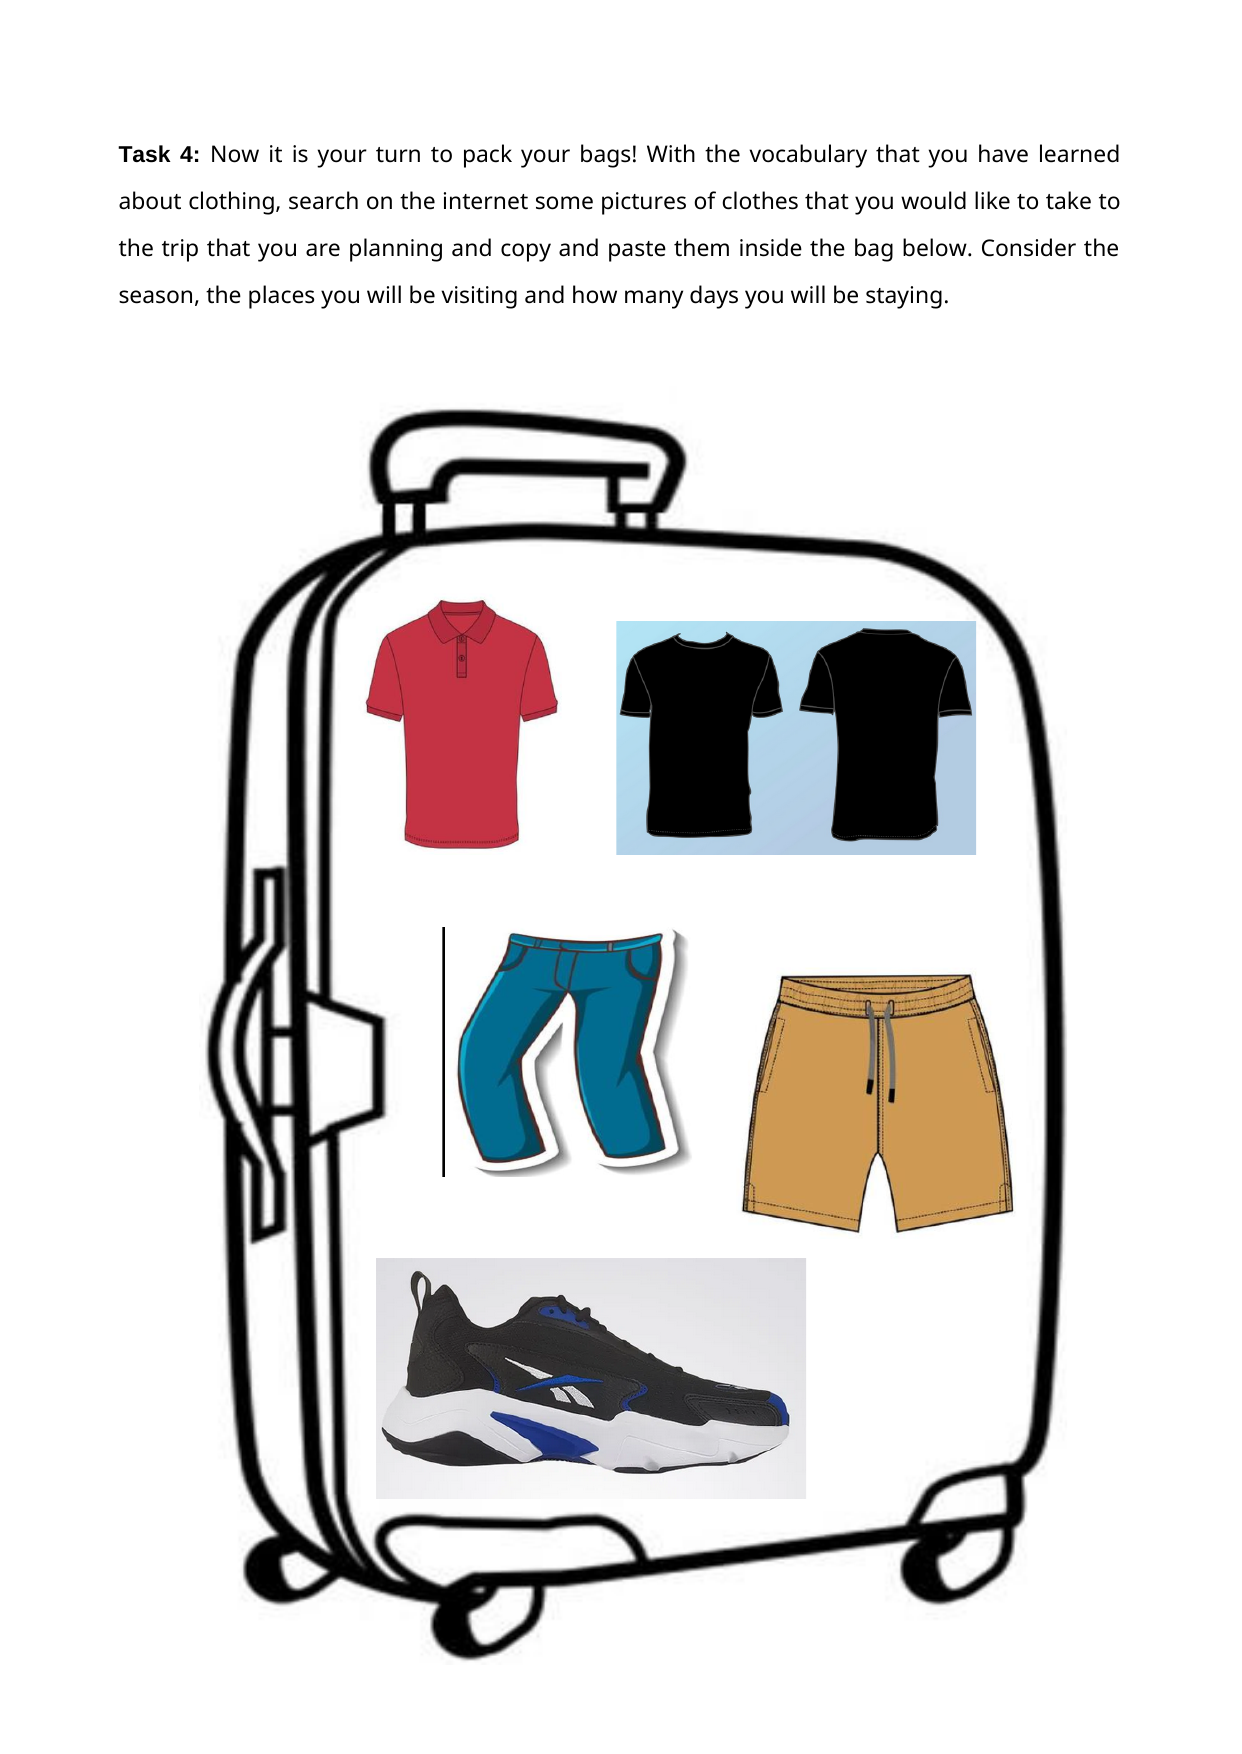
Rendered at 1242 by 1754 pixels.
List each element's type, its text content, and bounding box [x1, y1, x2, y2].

text Task 4: Now it is your turn to pack your bags! With the vocabulary that you have learned about clothing, search on the internet some pictures of clothes that you would like to take to the trip that you are planning and copy and paste them inside the bag below. Consider the season, the places you will be visiting and how many days you will be staying. [118, 138, 1122, 310]
picture [199, 386, 1068, 1665]
